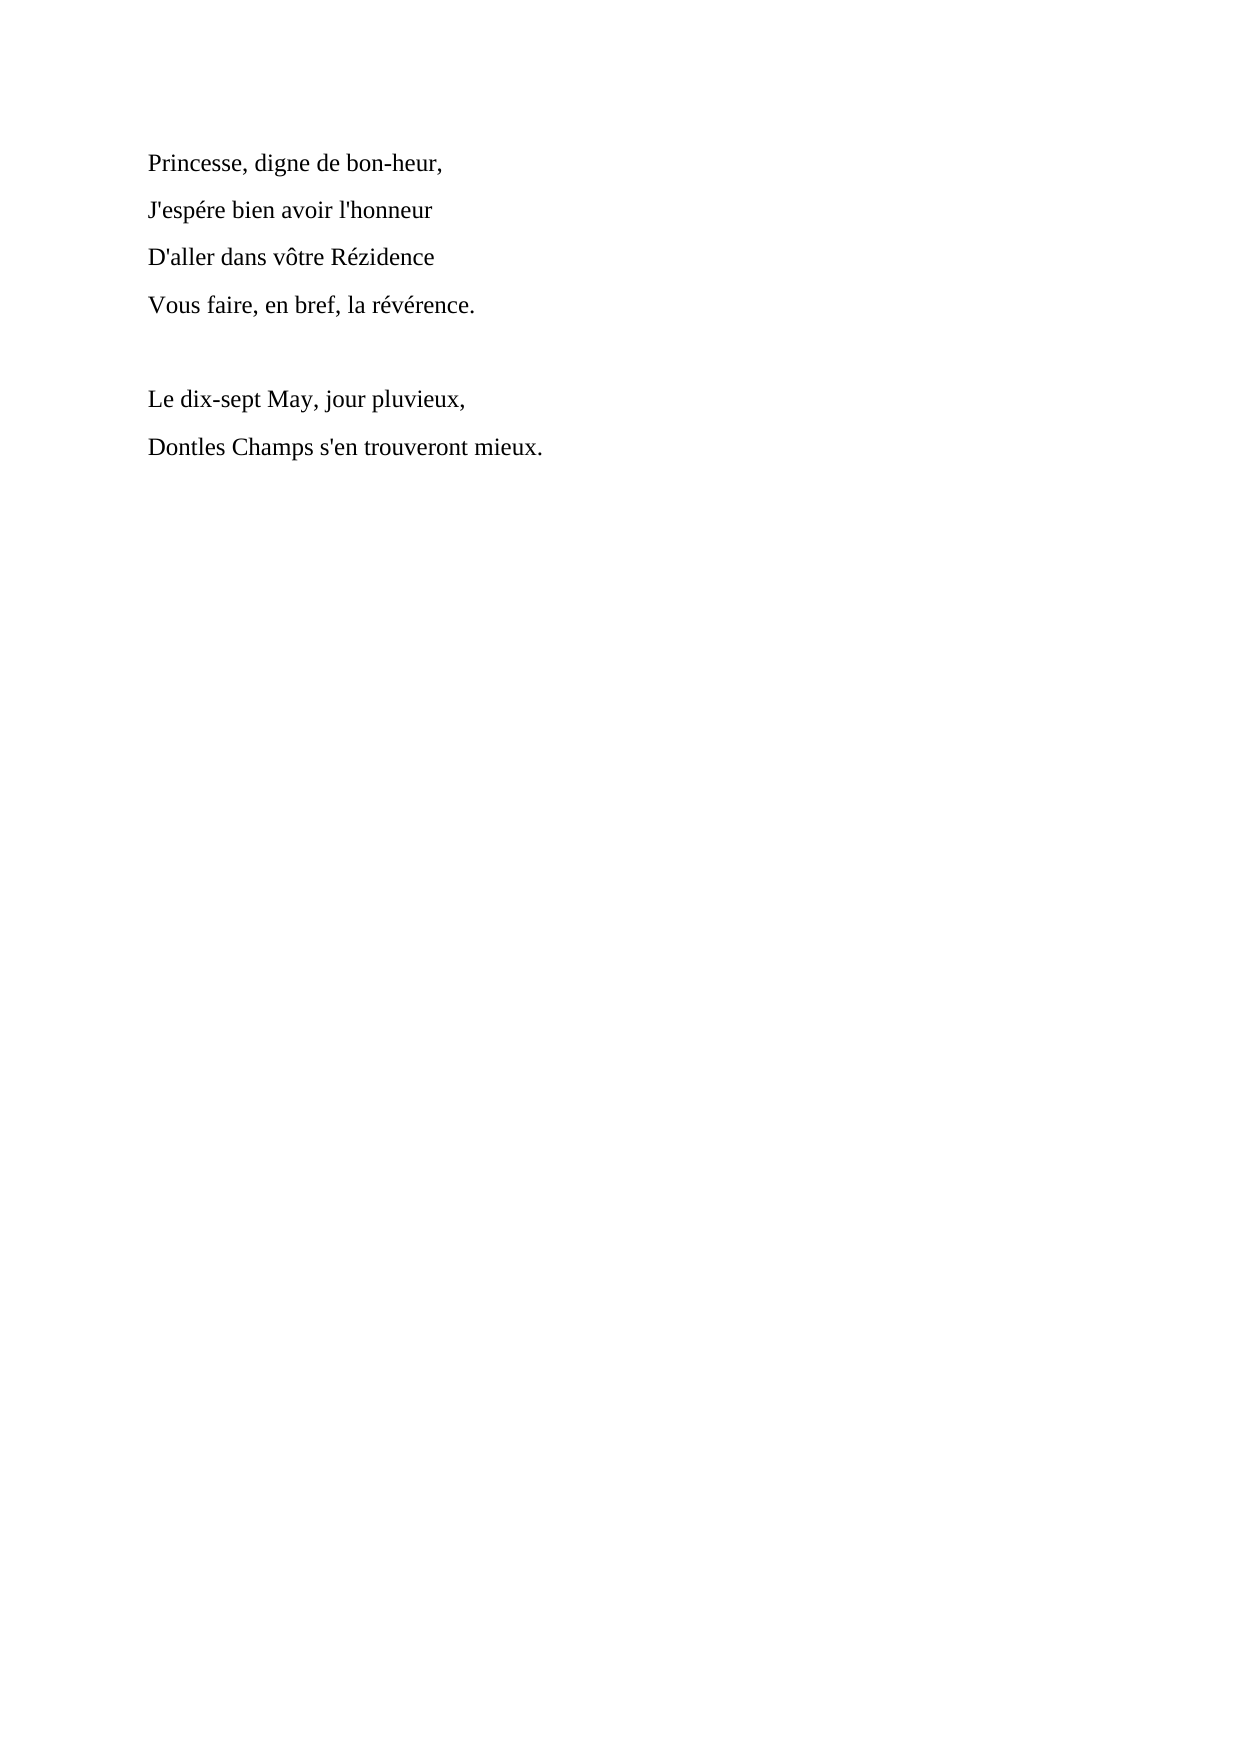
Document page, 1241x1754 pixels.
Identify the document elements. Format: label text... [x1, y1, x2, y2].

text D'aller dans vôtre Rézidence [148, 242, 1093, 271]
text J'espére bien avoir l'honneur [148, 195, 1093, 224]
text Le dix-sept May, jour pluvieux, [148, 384, 1093, 413]
text Dontles Champs s'en trouveront mieux. [148, 432, 1093, 461]
text Princesse, digne de bon-heur, [148, 148, 1093, 176]
text Vous faire, en bref, la révérence. [148, 290, 1093, 318]
